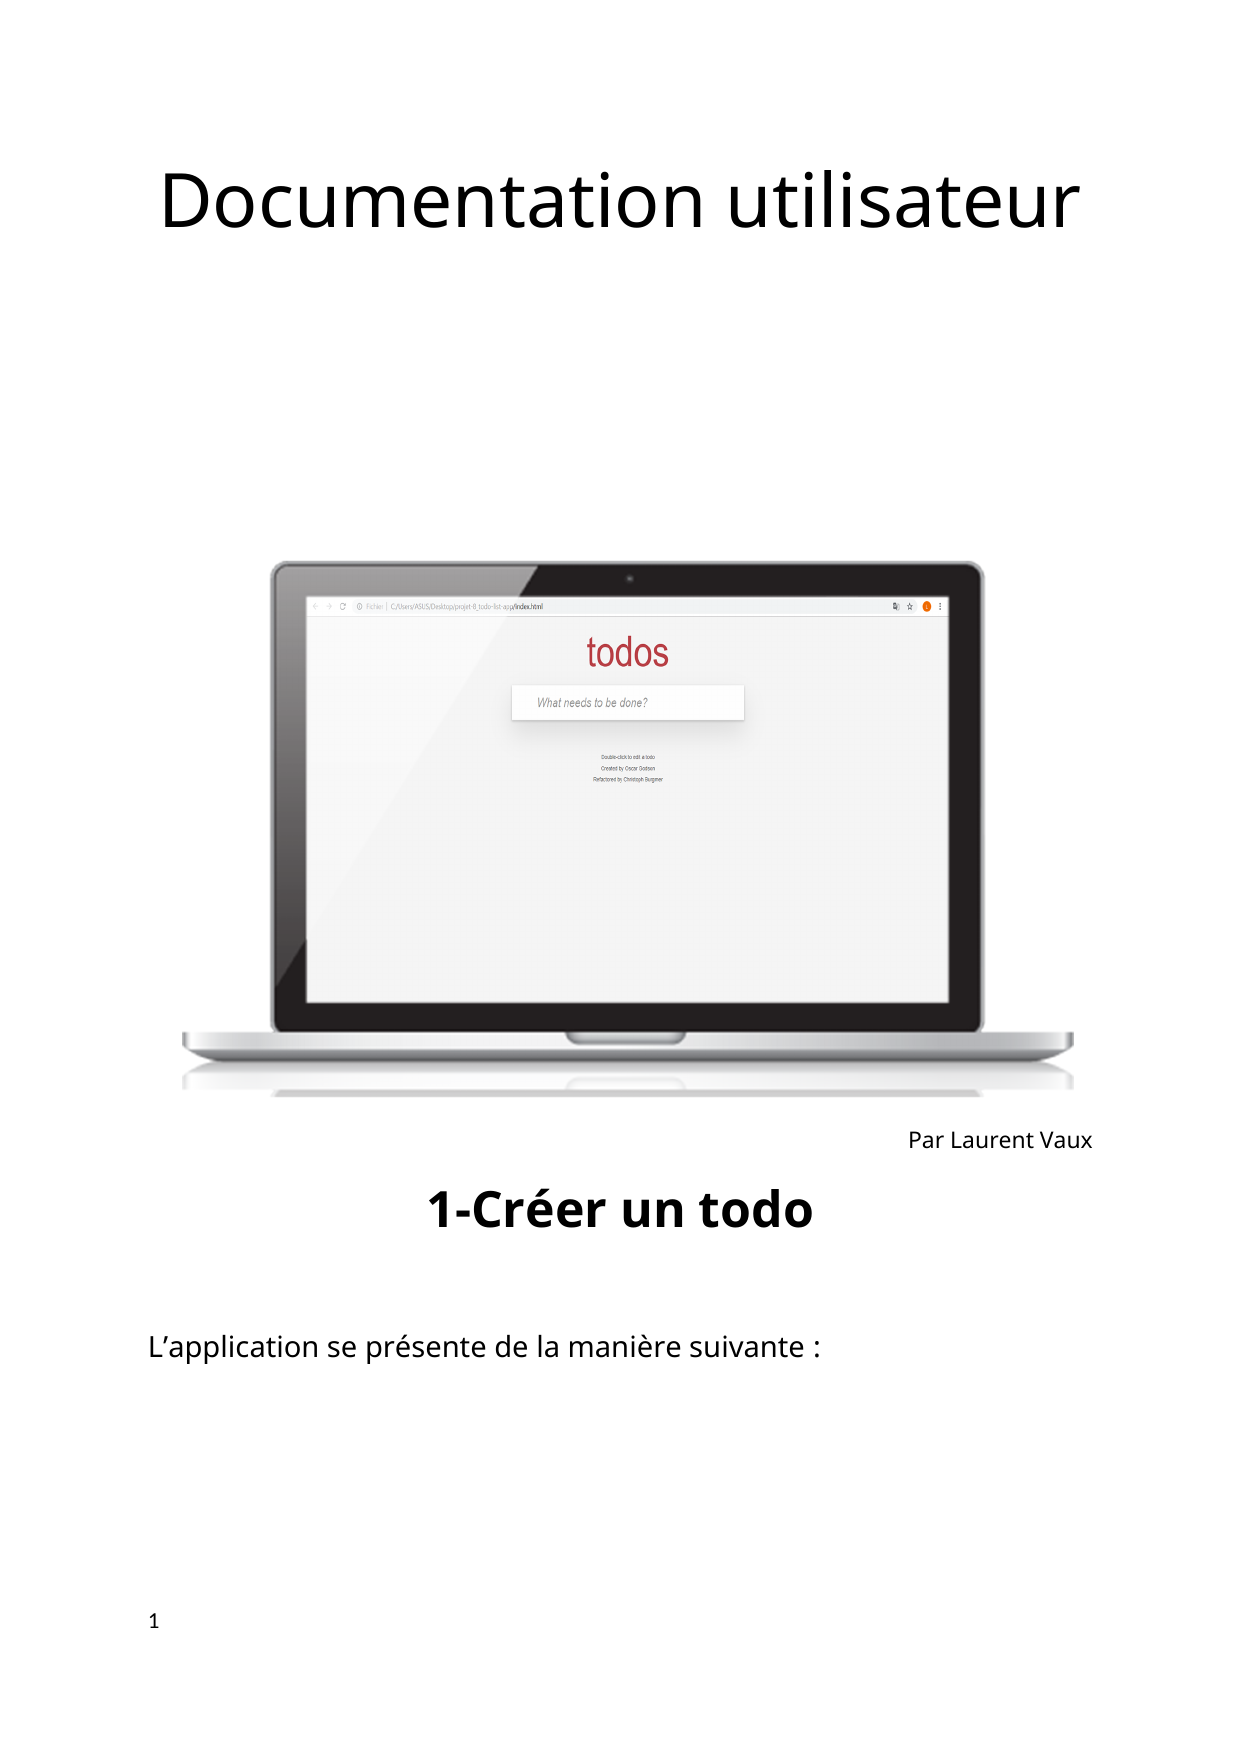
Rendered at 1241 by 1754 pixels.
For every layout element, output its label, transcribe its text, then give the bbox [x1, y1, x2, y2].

text L’application se présente de la manière suivante : [148, 1326, 1093, 1366]
text Documentation utilisateur [148, 148, 1093, 250]
text Par Laurent Vaux [148, 618, 1093, 1155]
text 1-Créer un todo [148, 1173, 1093, 1242]
